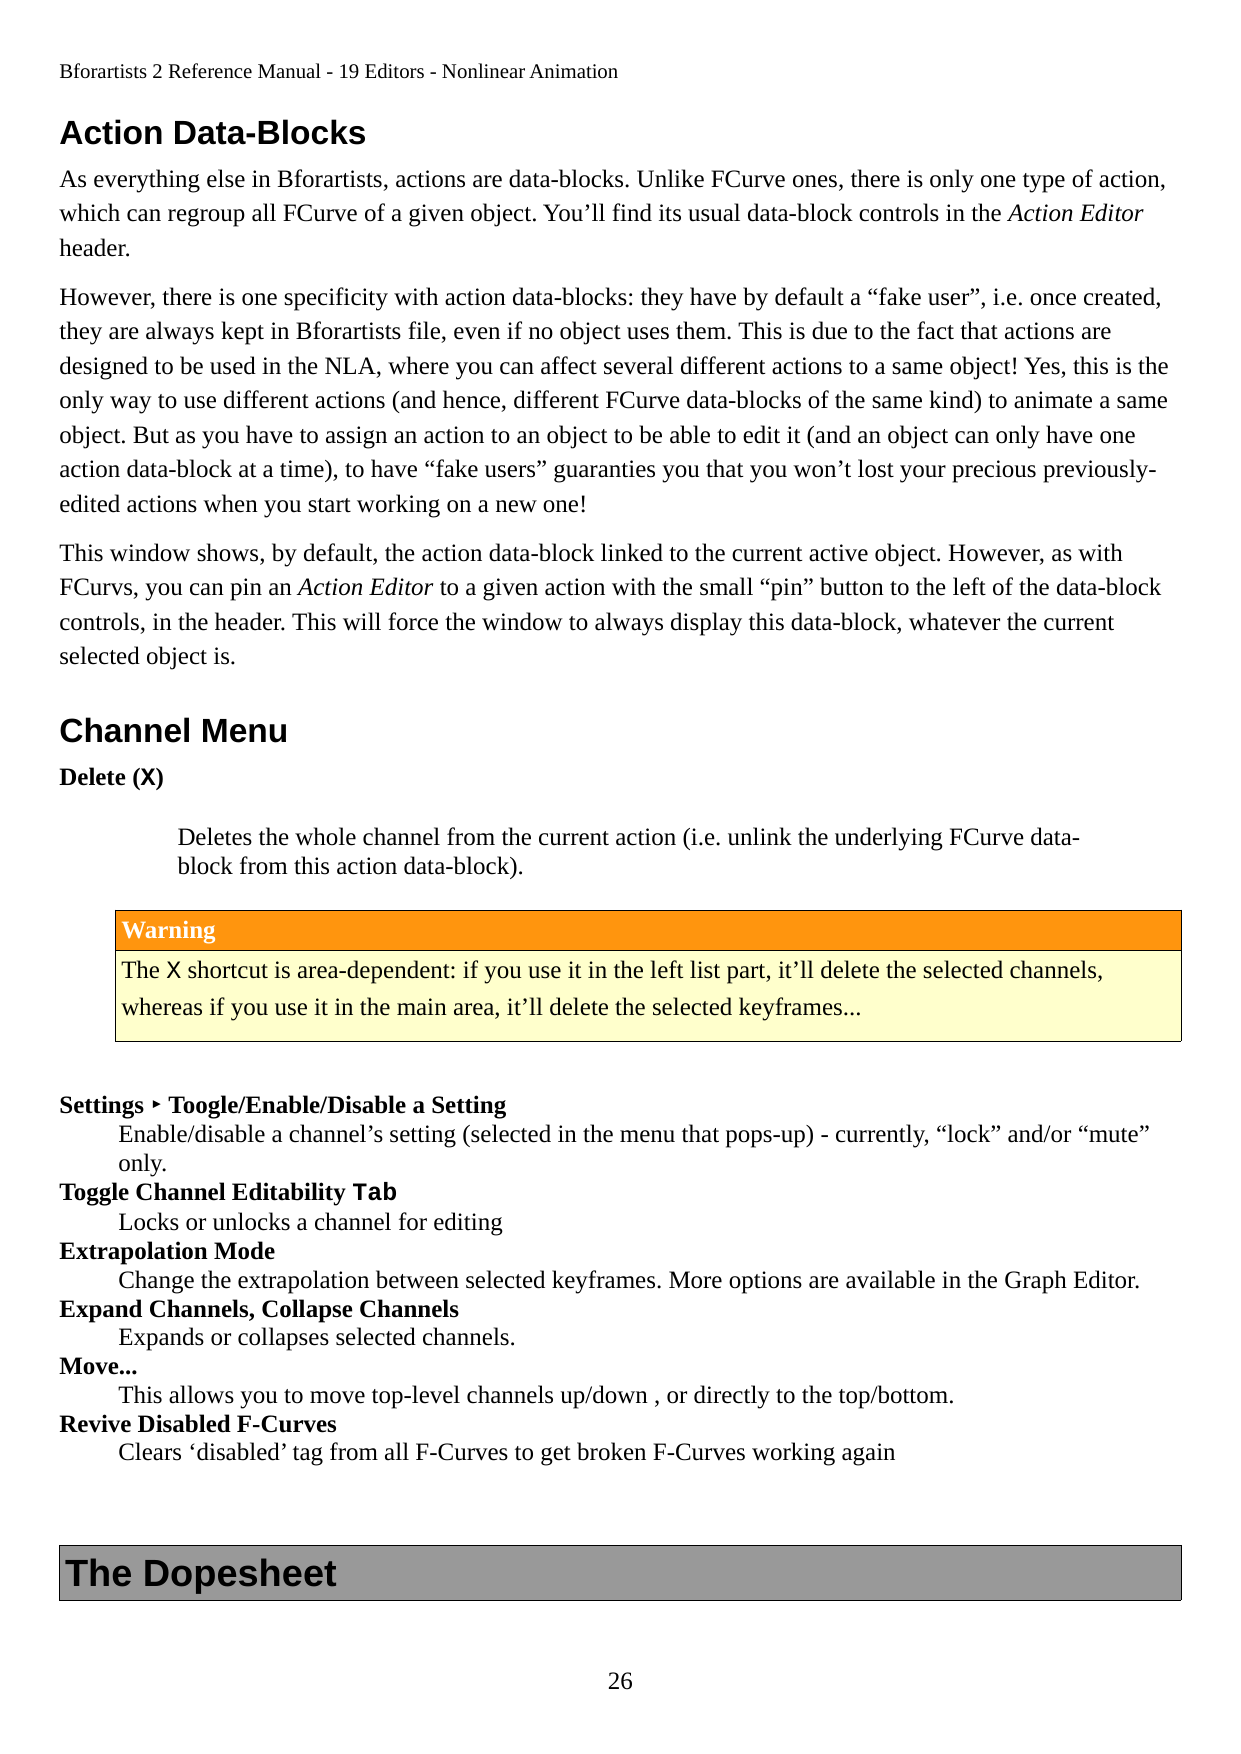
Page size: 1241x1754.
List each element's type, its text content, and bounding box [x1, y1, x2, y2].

subtitle Action Data-Blocks [59, 113, 1181, 151]
subtitle Move... [59, 1351, 1181, 1380]
list Change the extrapolation between selected keyframes. More options are available in the Graph Editor. [118, 1265, 1181, 1294]
table_header Warning [116, 911, 1181, 950]
subtitle Settings ‣ Toogle/Enable/Disable a Setting [59, 1090, 1181, 1119]
table_cell The X shortcut is area-dependent: if you use it in the left list part, it’ll delete the selected channels, whereas if you use it in the main area, it’ll delete the selected keyframes... [116, 951, 1181, 1041]
list Locks or unlocks a channel for editing [118, 1207, 1181, 1236]
subtitle Channel Menu [59, 711, 1181, 750]
text However, there is one specificity with action data-blocks: they have by default a “fake user”, i.e. once created, they are always kept in Bforartists file, even if no object uses them. This is due to the fact that actions are designed to be used in the NLA, where you can affect several different actions to a same object! Yes, this is the only way to use different actions (and hence, different FCurve data-blocks of the same kind) to animate a same object. But as you have to assign an action to an object to be able to edit it (and an object can only have one action data-block at a time), to have “fake users” guaranties you that you won’t lost your precious previously-edited actions when you start working on a new one! [59, 282, 1181, 517]
text Deletes the whole channel from the current action (i.e. unlink the underlying FCurve data-block from this action data-block). [177, 822, 1122, 880]
subtitle Toggle Channel Editability Tab [59, 1177, 1181, 1207]
table_header The Dopesheet [60, 1546, 1181, 1600]
text This window shows, by default, the action data-block linked to the current active object. However, as with FCurvs, you can pin an Action Editor to a given action with the small “pin” button to the left of the data-block controls, in the header. This will force the window to always display this data-block, whatever the current selected object is. [59, 538, 1181, 670]
subtitle Delete (X) [59, 762, 1181, 793]
list Enable/disable a channel’s setting (selected in the menu that pops-up) - currently, “lock” and/or “mute” only. [118, 1119, 1181, 1177]
list Clears ‘disabled’ tag from all F-Curves to get broken F-Curves working again [118, 1437, 1181, 1466]
subtitle Revive Disabled F-Curves [59, 1409, 1181, 1437]
list Expands or collapses selected channels. [118, 1322, 1181, 1351]
subtitle Expand Channels, Collapse Channels [59, 1294, 1181, 1322]
list This allows you to move top-level channels up/down , or directly to the top/bottom. [118, 1380, 1181, 1409]
subtitle Extrapolation Mode [59, 1236, 1181, 1265]
text As everything else in Bforartists, actions are data-blocks. Unlike FCurve ones, there is only one type of action, which can regroup all FCurve of a given object. You’ll find its usual data-block controls in the Action Editor header. [59, 164, 1181, 261]
